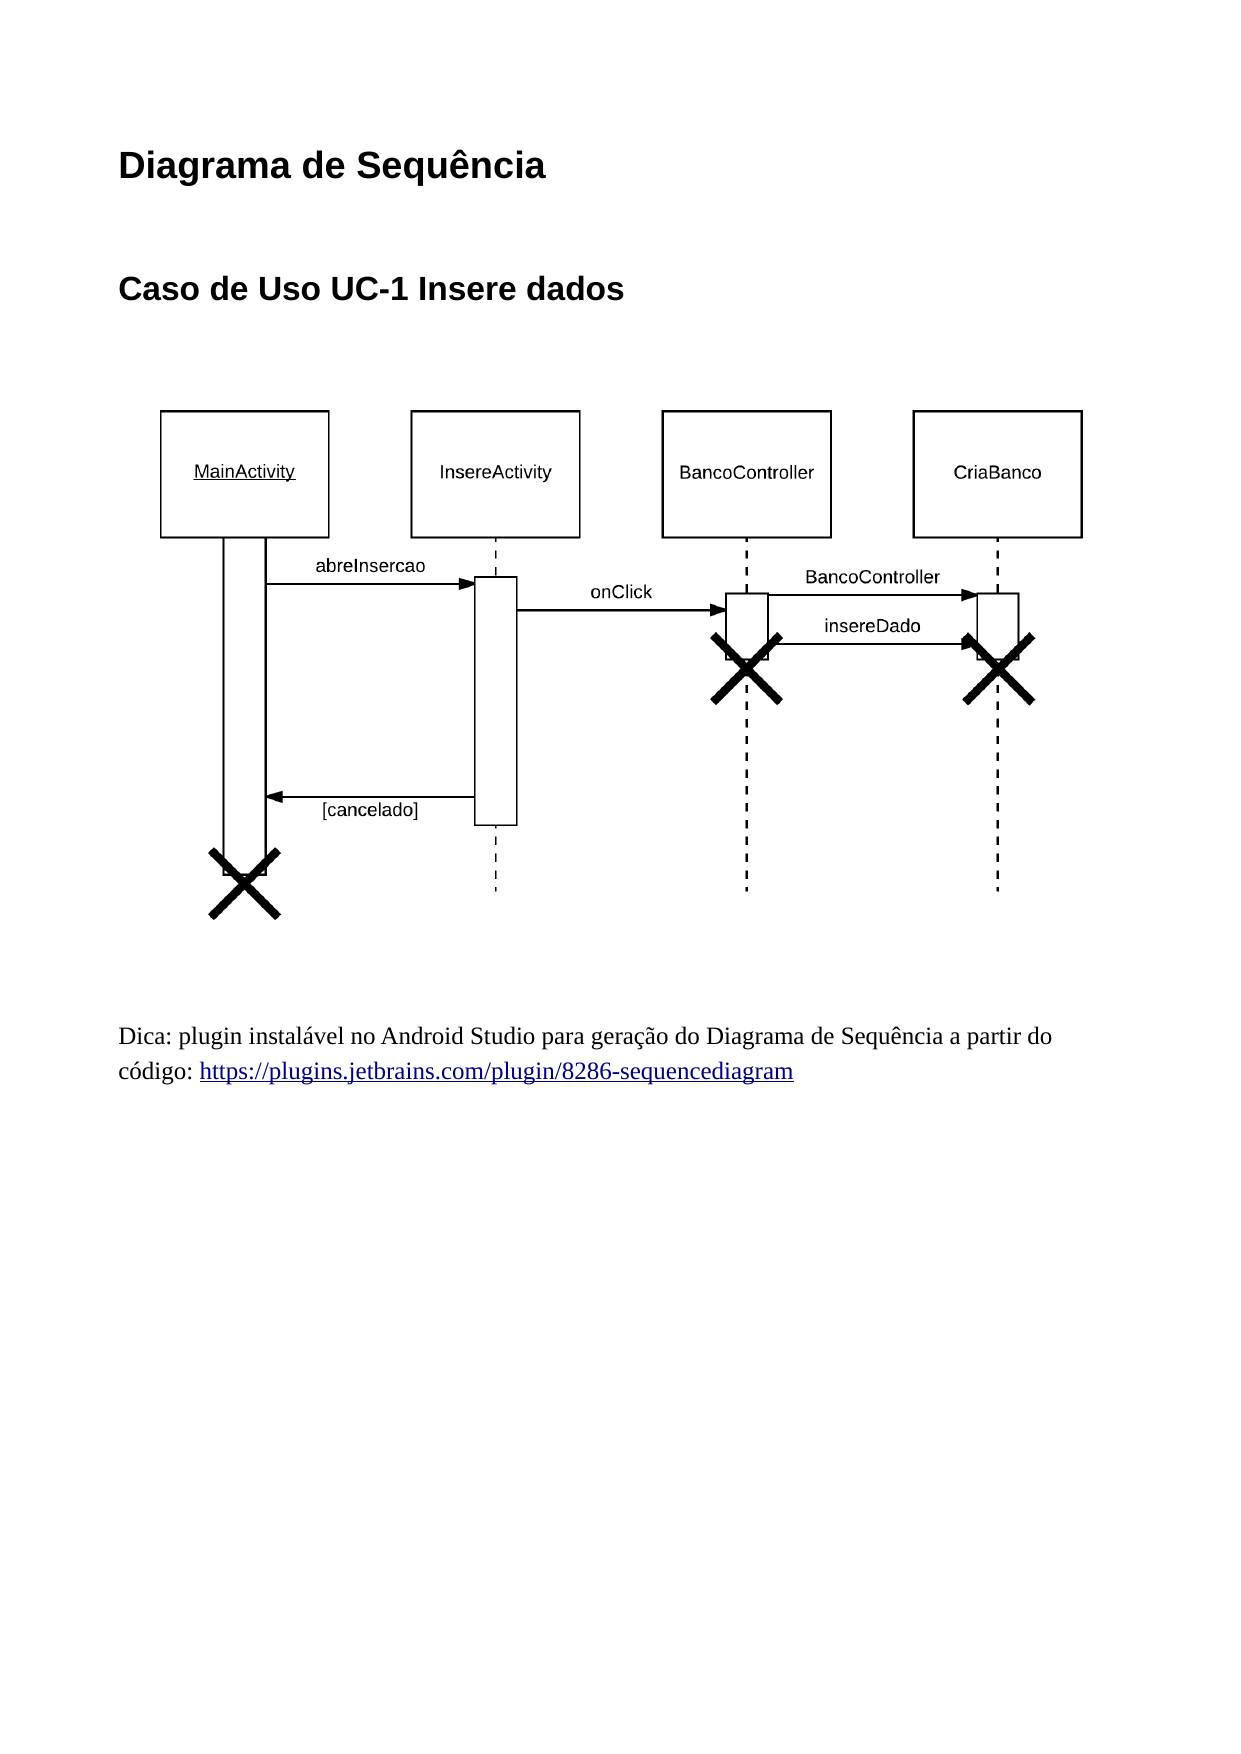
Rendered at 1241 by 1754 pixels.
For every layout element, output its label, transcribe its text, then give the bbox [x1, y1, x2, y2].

text Dica: plugin instalável no Android Studio para geração do Diagrama de Sequência a partir do código: https://plugins.jetbrains.com/plugin/8286-sequencediagram [118, 1021, 1122, 1084]
subtitle Diagrama de Sequência [118, 143, 1122, 187]
picture [118, 369, 1123, 967]
subtitle Caso de Uso UC-1 Insere dados [118, 269, 1122, 308]
